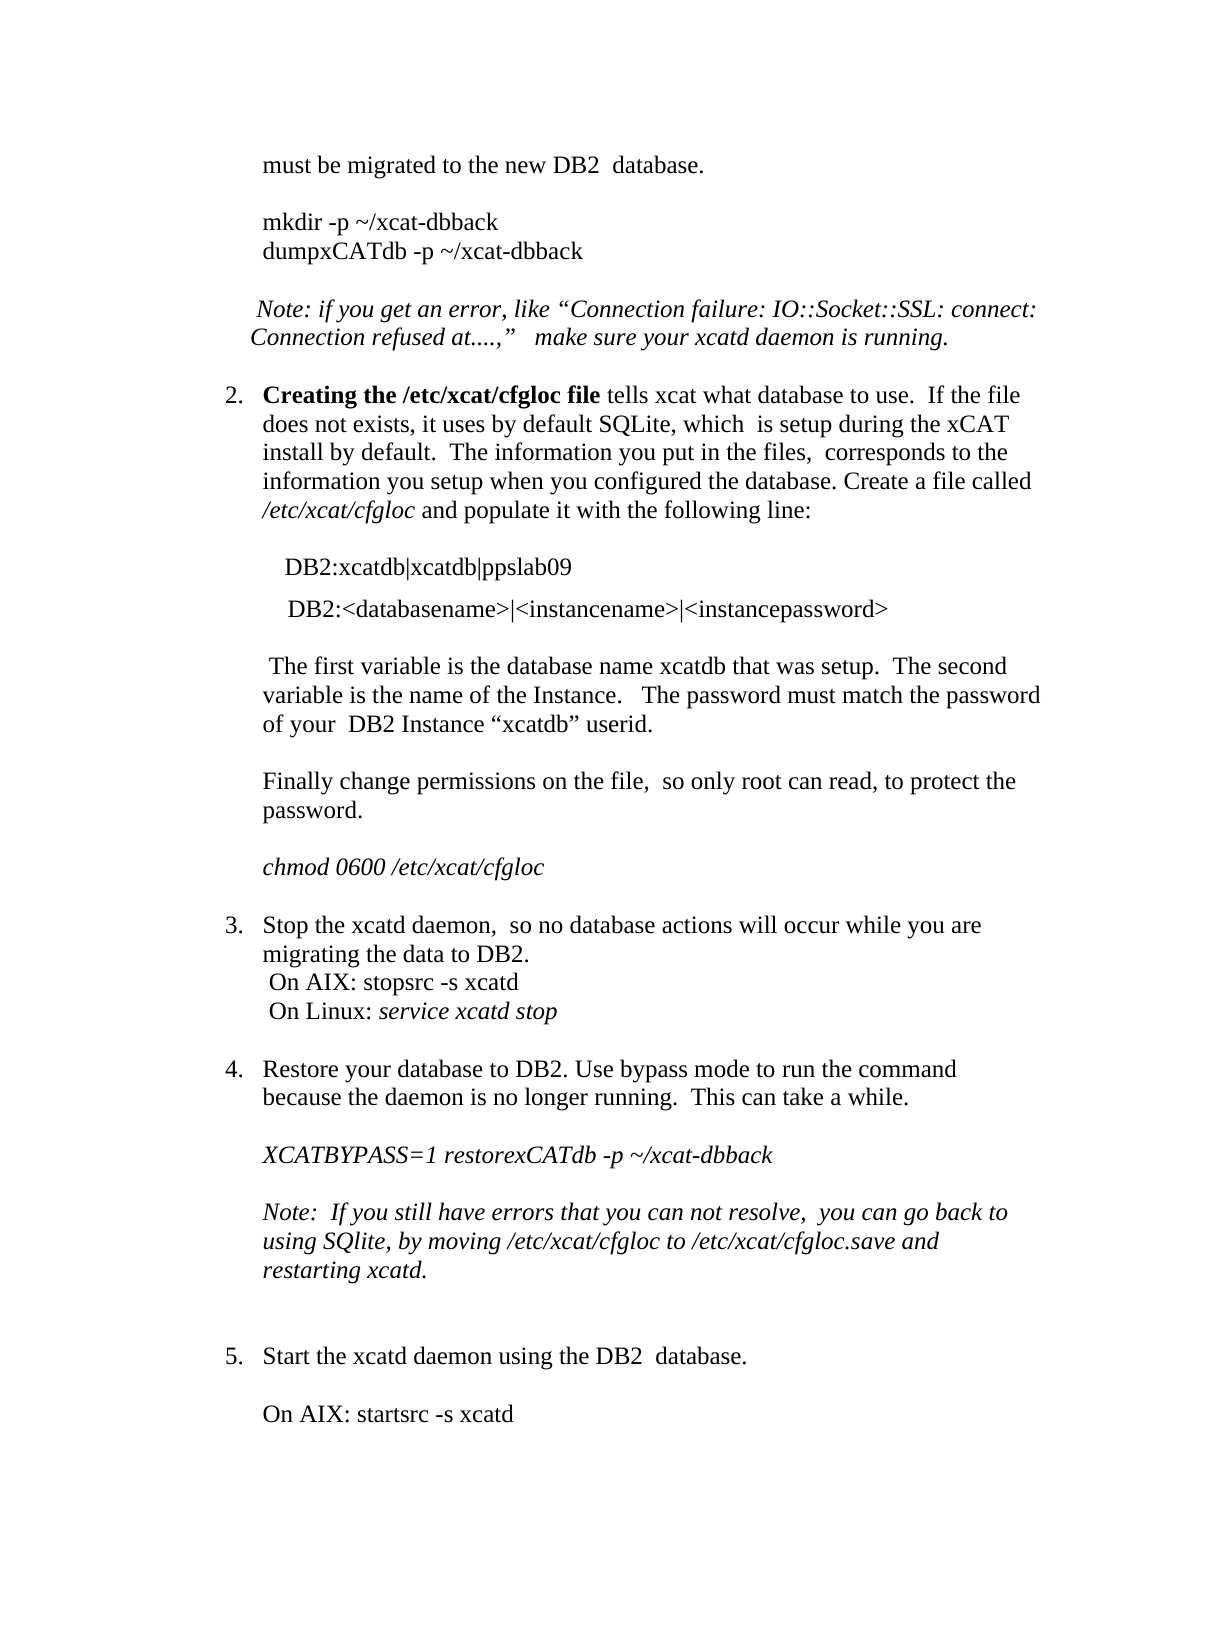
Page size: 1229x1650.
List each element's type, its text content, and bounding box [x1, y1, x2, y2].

list Stop the xcatd daemon, so no database actions will occur while you are migrating the data to DB2. [225, 910, 1041, 967]
text DB2:xcatdb|xcatdb|ppslab09 [262, 552, 1041, 581]
list Restore your database to DB2. Use bypass mode to run the command because the daemon is no longer running. This can take a while. XCATBYPASS=1 restorexCATdb -p ~/xcat-dbback [225, 1054, 1041, 1169]
list Start the xcatd daemon using the DB2 database. On AIX: startsrc -s xcatd [225, 1341, 1041, 1427]
list Finally change permissions on the file, so only root can read, to protect the password. chmod 0600 /etc/xcat/cfgloc [225, 766, 1041, 881]
list Creating the /etc/xcat/cfgloc file tells xcat what database to use. If the file does not exists, it uses by default SQLite, which is setup during the xCAT install by default. The information you put in the files, corresponds to the information you setup when you configured the database. Create a file called /etc/xcat/cfgloc and populate it with the following line: [225, 380, 1041, 524]
list The first variable is the database name xcatdb that was setup. The second variable is the name of the Instance. The password must match the password of your DB2 Instance “xcatdb” userid. [225, 651, 1041, 737]
list DB2:<databasename>|<instancename>|<instancepassword> [225, 594, 1041, 622]
list Note: If you still have errors that you can not resolve, you can go back to using SQlite, by moving /etc/xcat/cfgloc to /etc/xcat/cfgloc.save and restarting xcatd. [225, 1197, 1041, 1284]
list must be migrated to the new DB2 database. mkdir -p ~/xcat-dbback dumpxCATdb -p ~/xcat-dbback [225, 150, 1041, 265]
text Connection refused at....,” make sure your xcatd daemon is running. [187, 322, 1041, 351]
text Note: if you get an error, like “Connection failure: IO::Socket::SSL: connect: [187, 294, 1041, 322]
list On AIX: stopsrc -s xcatd On Linux: service xcatd stop [225, 967, 1041, 1025]
